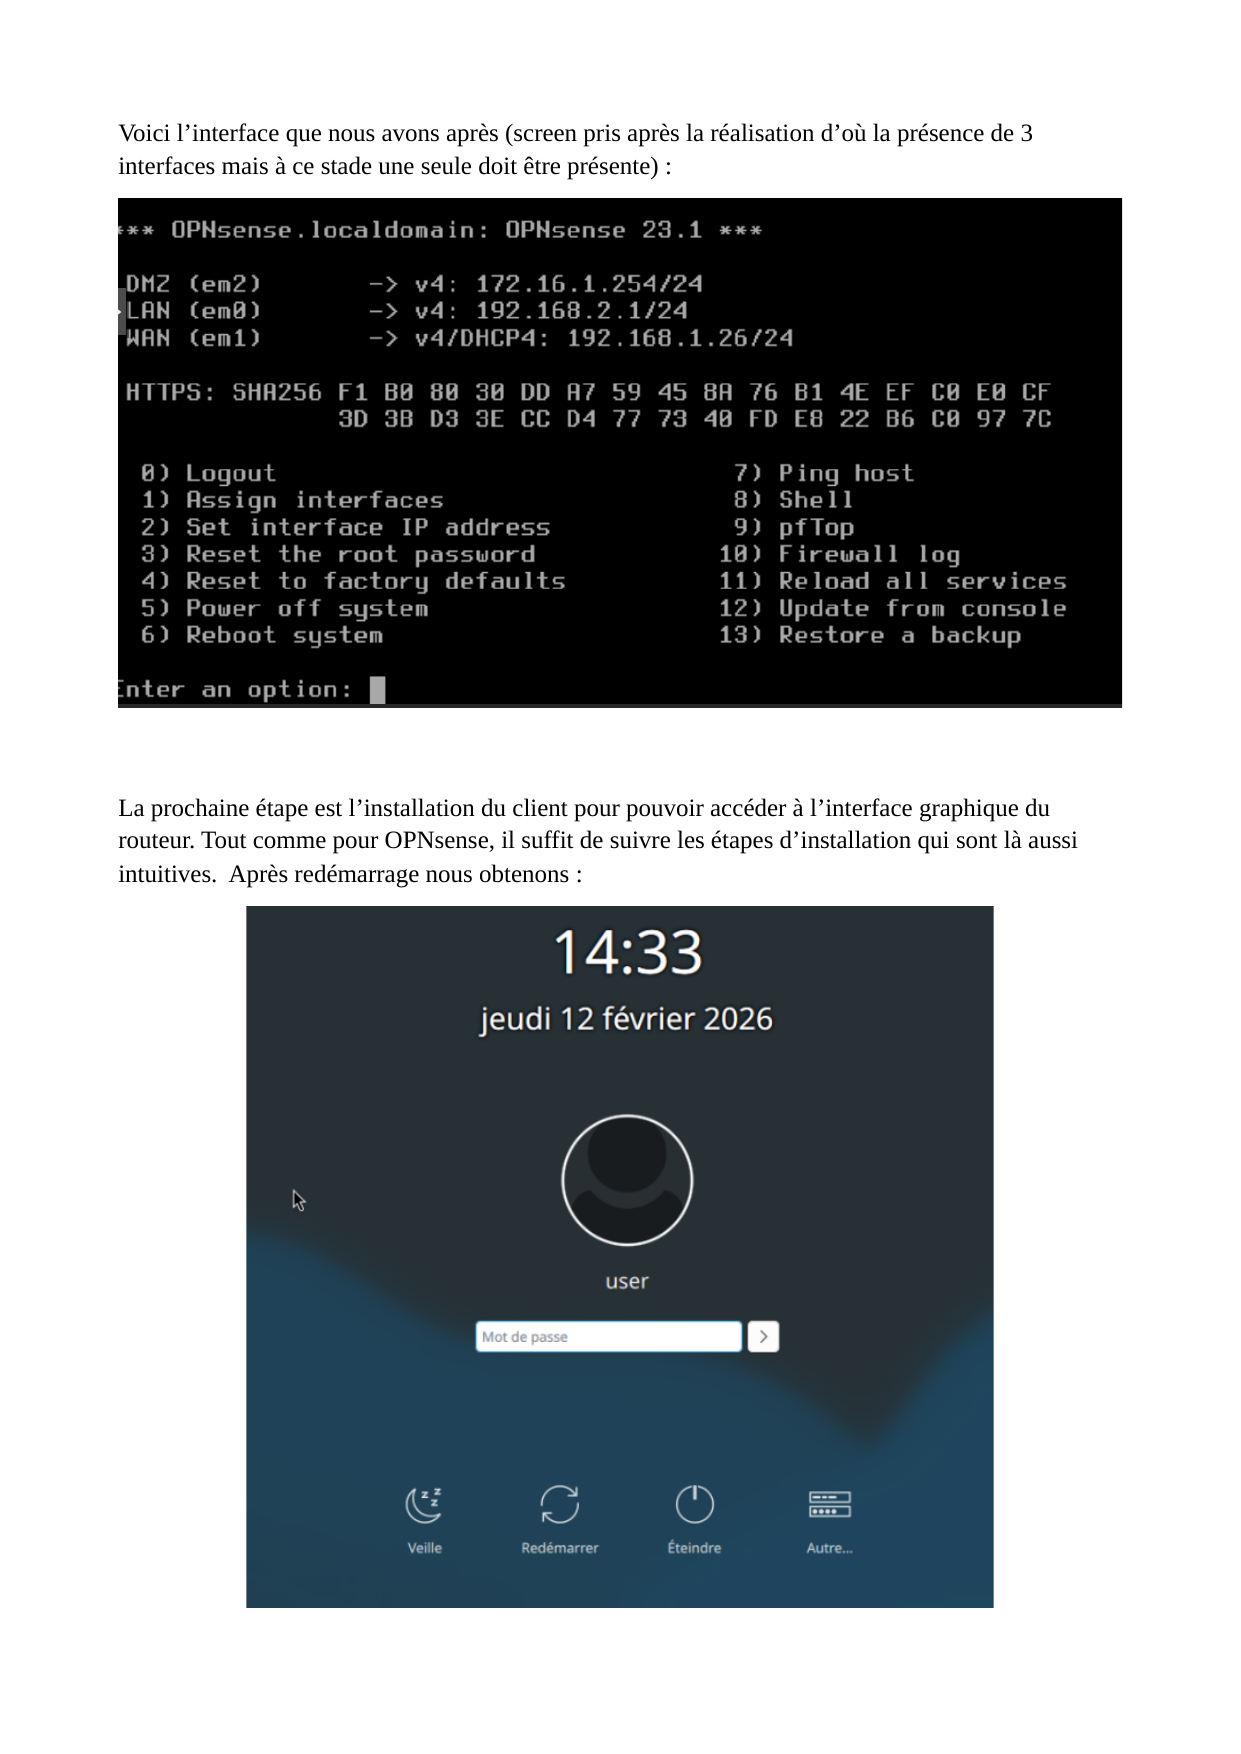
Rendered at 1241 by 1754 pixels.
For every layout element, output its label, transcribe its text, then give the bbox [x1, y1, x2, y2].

picture [246, 906, 994, 1608]
text Voici l’interface que nous avons après (screen pris après la réalisation d’où la présence de 3 interfaces mais à ce stade une seule doit être présente) : [118, 118, 1122, 180]
picture [118, 198, 1123, 708]
text La prochaine étape est l’installation du client pour pouvoir accéder à l’interface graphique du routeur. Tout comme pour OPNsense, il suffit de suivre les étapes d’installation qui sont là aussi intuitives. Après redémarrage nous obtenons : [118, 793, 1122, 887]
